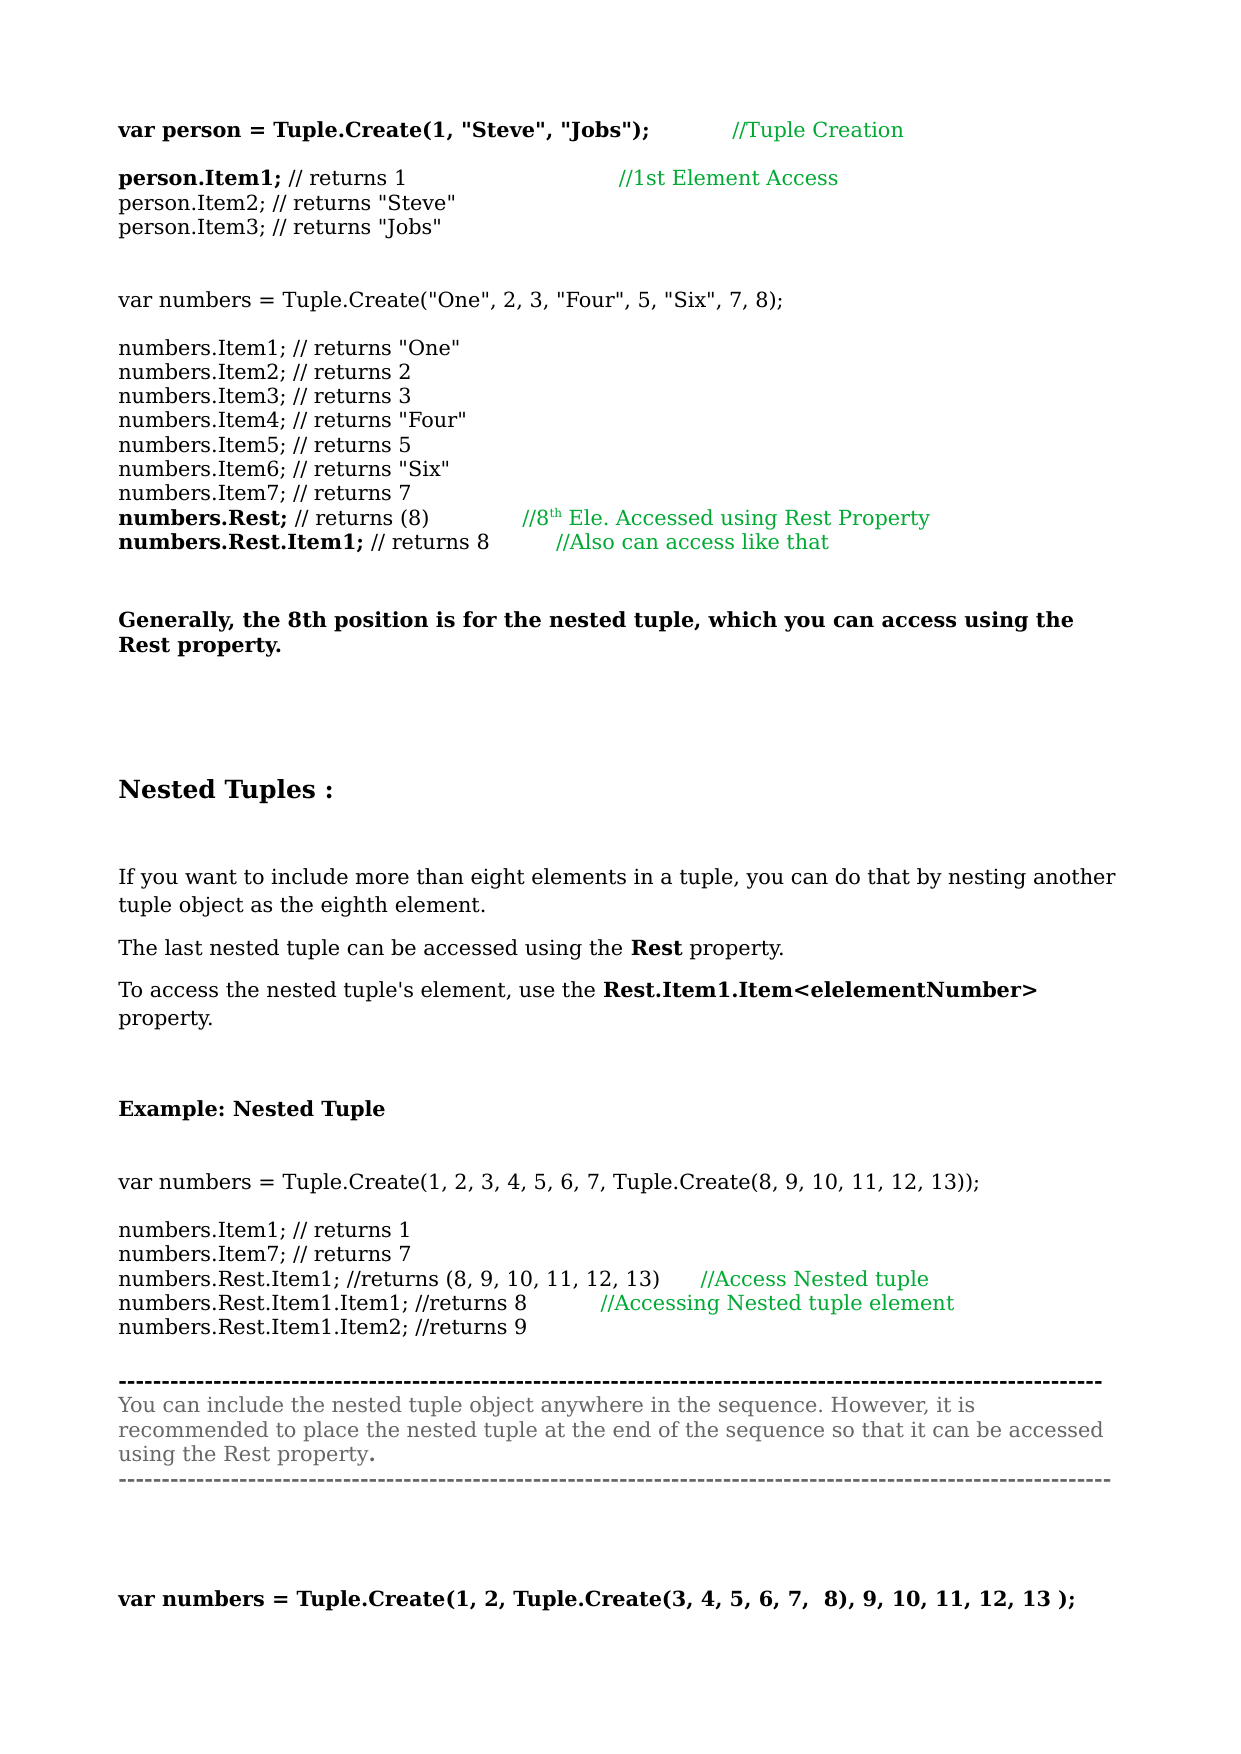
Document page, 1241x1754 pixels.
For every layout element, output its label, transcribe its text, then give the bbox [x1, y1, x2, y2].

text The last nested tuple can be accessed using the Rest property. [118, 935, 1122, 960]
text var numbers = Tuple.Create(1, 2, 3, 4, 5, 6, 7, Tuple.Create(8, 9, 10, 11, 12, 13)); [118, 1170, 1122, 1194]
text numbers.Item4; // returns "Four" [118, 408, 1122, 433]
text numbers.Rest; // returns (8) //8th Ele. Accessed using Rest Property [118, 506, 1122, 530]
text You can include the nested tuple object anywhere in the sequence. However, it is recommended to place the nested tuple at the end of the sequence so that it can be accessed using the Rest property. [118, 1393, 1122, 1466]
text If you want to include more than eight elements in a tuple, you can do that by nesting another tuple object as the eighth element. [118, 865, 1122, 917]
text numbers.Item2; // returns 2 [118, 360, 1122, 384]
text numbers.Item5; // returns 5 [118, 433, 1122, 457]
text numbers.Rest.Item1.Item1; //returns 8 //Accessing Nested tuple element [118, 1291, 1122, 1315]
text numbers.Item1; // returns 1 [118, 1218, 1122, 1242]
text numbers.Item3; // returns 3 [118, 384, 1122, 408]
text numbers.Item7; // returns 7 [118, 1242, 1122, 1267]
text To access the nested tuple's element, use the Rest.Item1.Item<elelementNumber> property. [118, 978, 1122, 1030]
text var numbers = Tuple.Create(1, 2, Tuple.Create(3, 4, 5, 6, 7, 8), 9, 10, 11, 12, 13 ); [118, 1587, 1122, 1611]
text Generally, the 8th position is for the nested tuple, which you can access using the Rest property. [118, 608, 1122, 657]
text numbers.Item7; // returns 7 [118, 481, 1122, 506]
text person.Item3; // returns "Jobs" [118, 215, 1122, 239]
text numbers.Item6; // returns "Six" [118, 457, 1122, 481]
text numbers.Item1; // returns "One" [118, 336, 1122, 360]
text numbers.Rest.Item1; // returns 8 //Also can access like that [118, 530, 1122, 554]
subtitle Nested Tuples : [118, 775, 1122, 804]
text numbers.Rest.Item1; //returns (8, 9, 10, 11, 12, 13) //Access Nested tuple [118, 1267, 1122, 1291]
text ------------------------------------------------------------------------------------------------------------------ [118, 1369, 1122, 1393]
text var numbers = Tuple.Create("One", 2, 3, "Four", 5, "Six", 7, 8); [118, 288, 1122, 312]
text person.Item2; // returns "Steve" [118, 191, 1122, 215]
text var person = Tuple.Create(1, "Steve", "Jobs"); //Tuple Creation [118, 118, 1122, 143]
text ------------------------------------------------------------------------------------------------------------------- [118, 1466, 1122, 1491]
text person.Item1; // returns 1 //1st Element Access [118, 166, 1122, 191]
text numbers.Rest.Item1.Item2; //returns 9 [118, 1315, 1122, 1339]
text Example: Nested Tuple [118, 1097, 1122, 1122]
